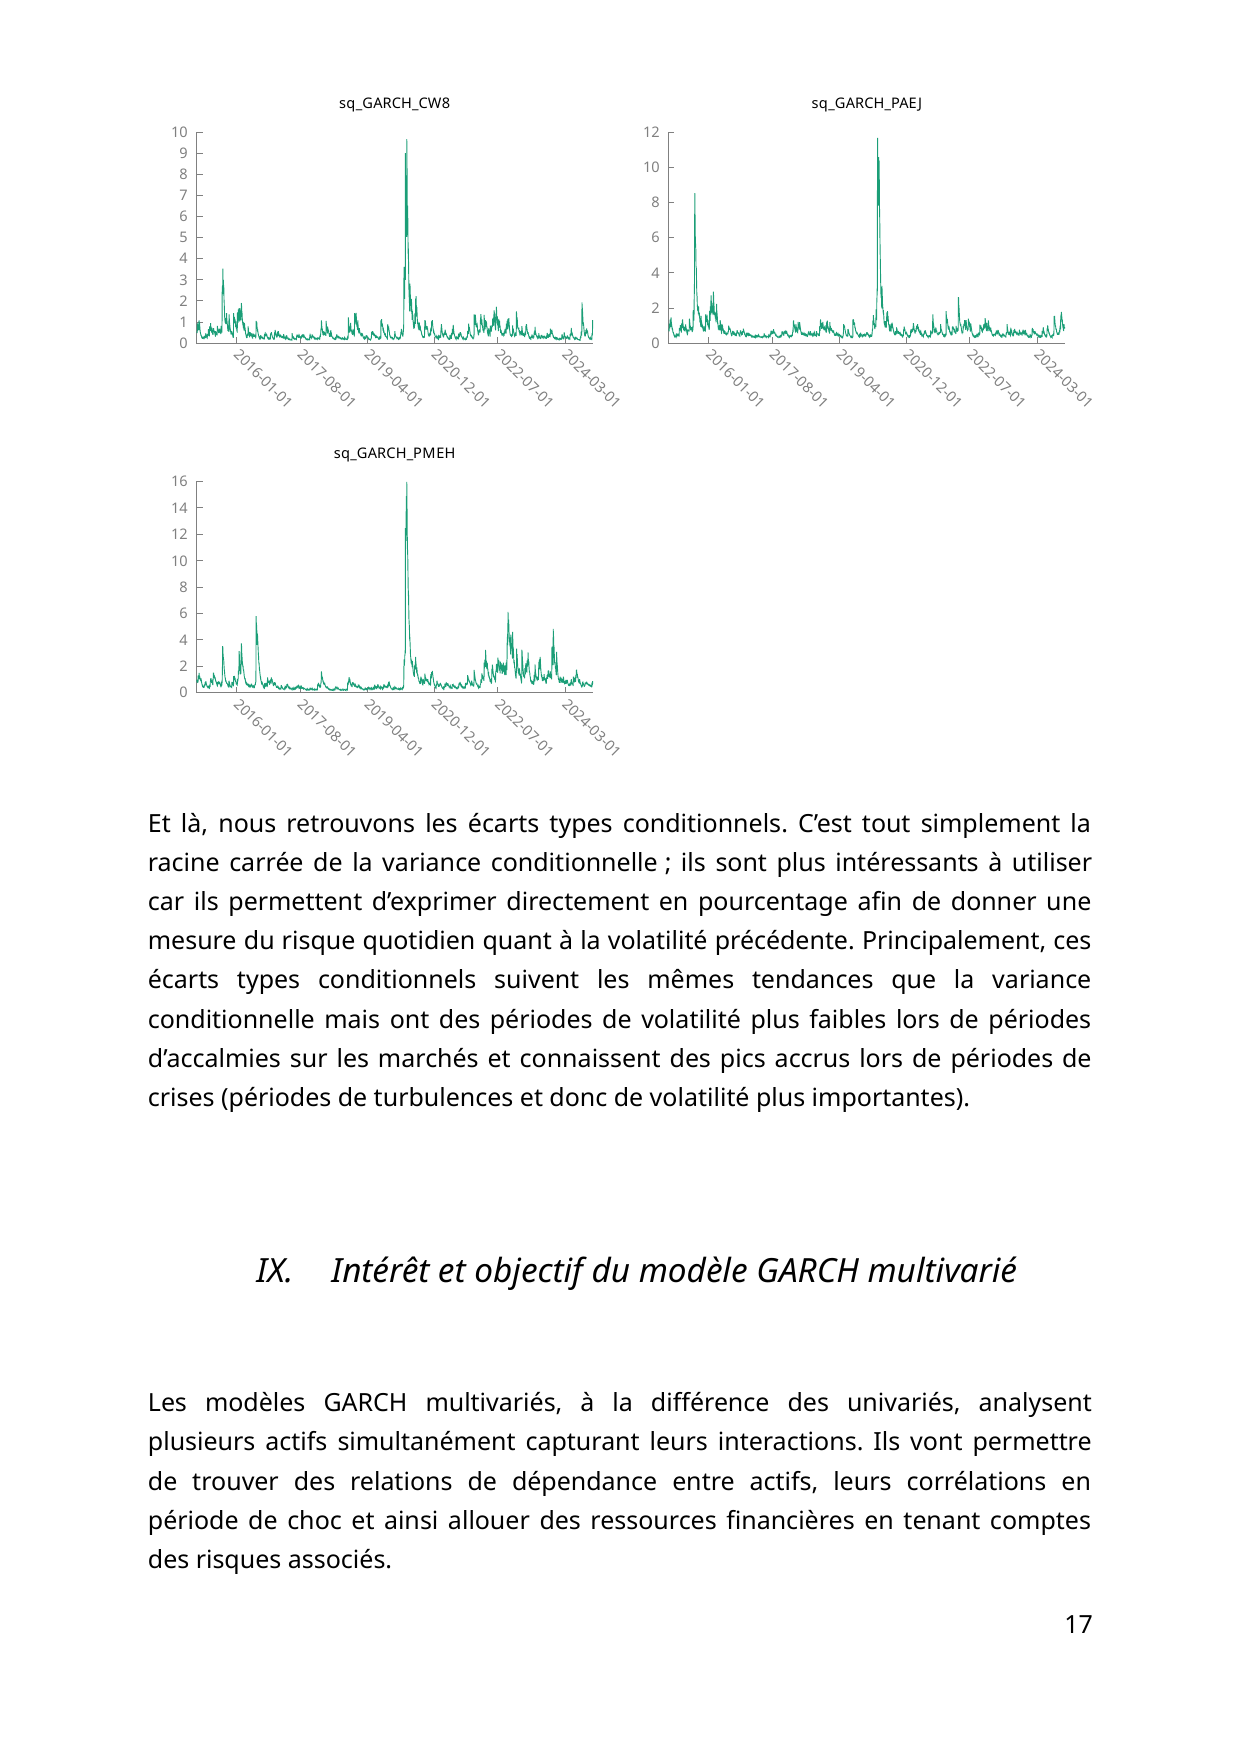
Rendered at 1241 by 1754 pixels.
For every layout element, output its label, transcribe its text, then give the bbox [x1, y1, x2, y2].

text Les modèles GARCH multivariés, à la différence des univariés, analysent plusieurs actifs simultanément capturant leurs interactions. Ils vont permettre de trouver des relations de dépendance entre actifs, leurs corrélations en période de choc et ainsi allouer des ressources financières en tenant comptes des risques associés. [148, 1385, 1093, 1576]
list Intérêt et objectif du modèle GARCH multivarié [185, 1247, 1093, 1292]
text Et là, nous retrouvons les écarts types conditionnels. C’est tout simplement la racine carrée de la variance conditionnelle ; ils sont plus intéressants à utiliser car ils permettent d’exprimer directement en pourcentage afin de donner une mesure du risque quotidien quant à la volatilité précédente. Principalement, ces écarts types conditionnels suivent les mêmes tendances que la variance conditionnelle mais ont des périodes de volatilité plus faibles lors de périodes d’accalmies sur les marchés et connaissent des pics accrus lors de périodes de crises (périodes de turbulences et donc de volatilité plus importantes). [148, 805, 1093, 1114]
